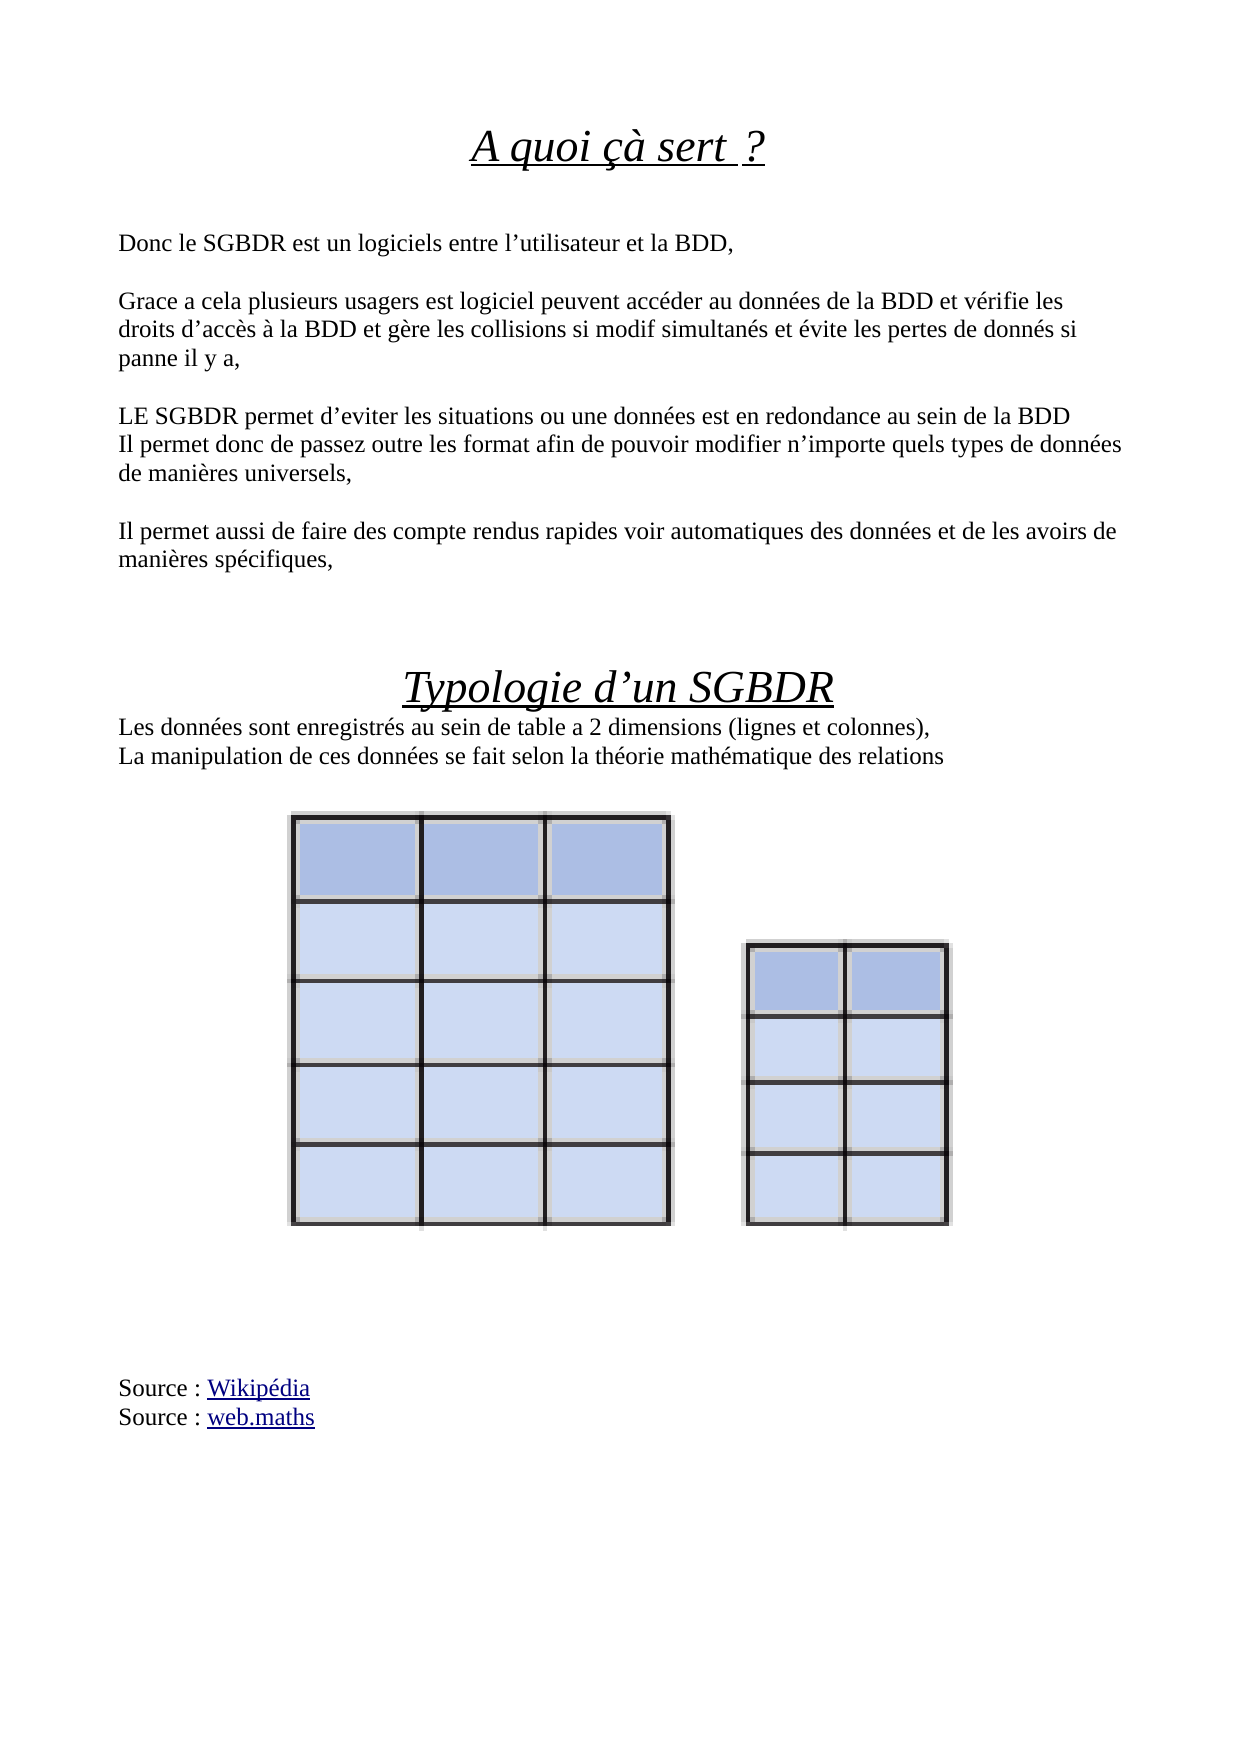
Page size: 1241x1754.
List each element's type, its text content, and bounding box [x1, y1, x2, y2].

text A quoi çà sert ? [118, 118, 1122, 171]
text La manipulation de ces données se fait selon la théorie mathématique des relations [118, 741, 1122, 770]
text Il permet donc de passez outre les format afin de pouvoir modifier n’importe quels types de données de manières universels, [118, 429, 1122, 487]
picture [274, 798, 967, 1240]
text Grace a cela plusieurs usagers est logiciel peuvent accéder au données de la BDD et vérifie les droits d’accès à la BDD et gère les collisions si modif simultanés et évite les pertes de donnés si panne il y a, [118, 286, 1122, 372]
text Typologie d’un SGBDR [118, 659, 1122, 712]
text Source : Wikipédia [118, 1373, 1122, 1402]
text Il permet aussi de faire des compte rendus rapides voir automatiques des données et de les avoirs de manières spécifiques, [118, 516, 1122, 573]
text Les données sont enregistrés au sein de table a 2 dimensions (lignes et colonnes), [118, 712, 1122, 741]
text LE SGBDR permet d’eviter les situations ou une données est en redondance au sein de la BDD [118, 401, 1122, 429]
text Donc le SGBDR est un logiciels entre l’utilisateur et la BDD, [118, 228, 1122, 257]
text Source : web.maths [118, 1402, 1122, 1431]
